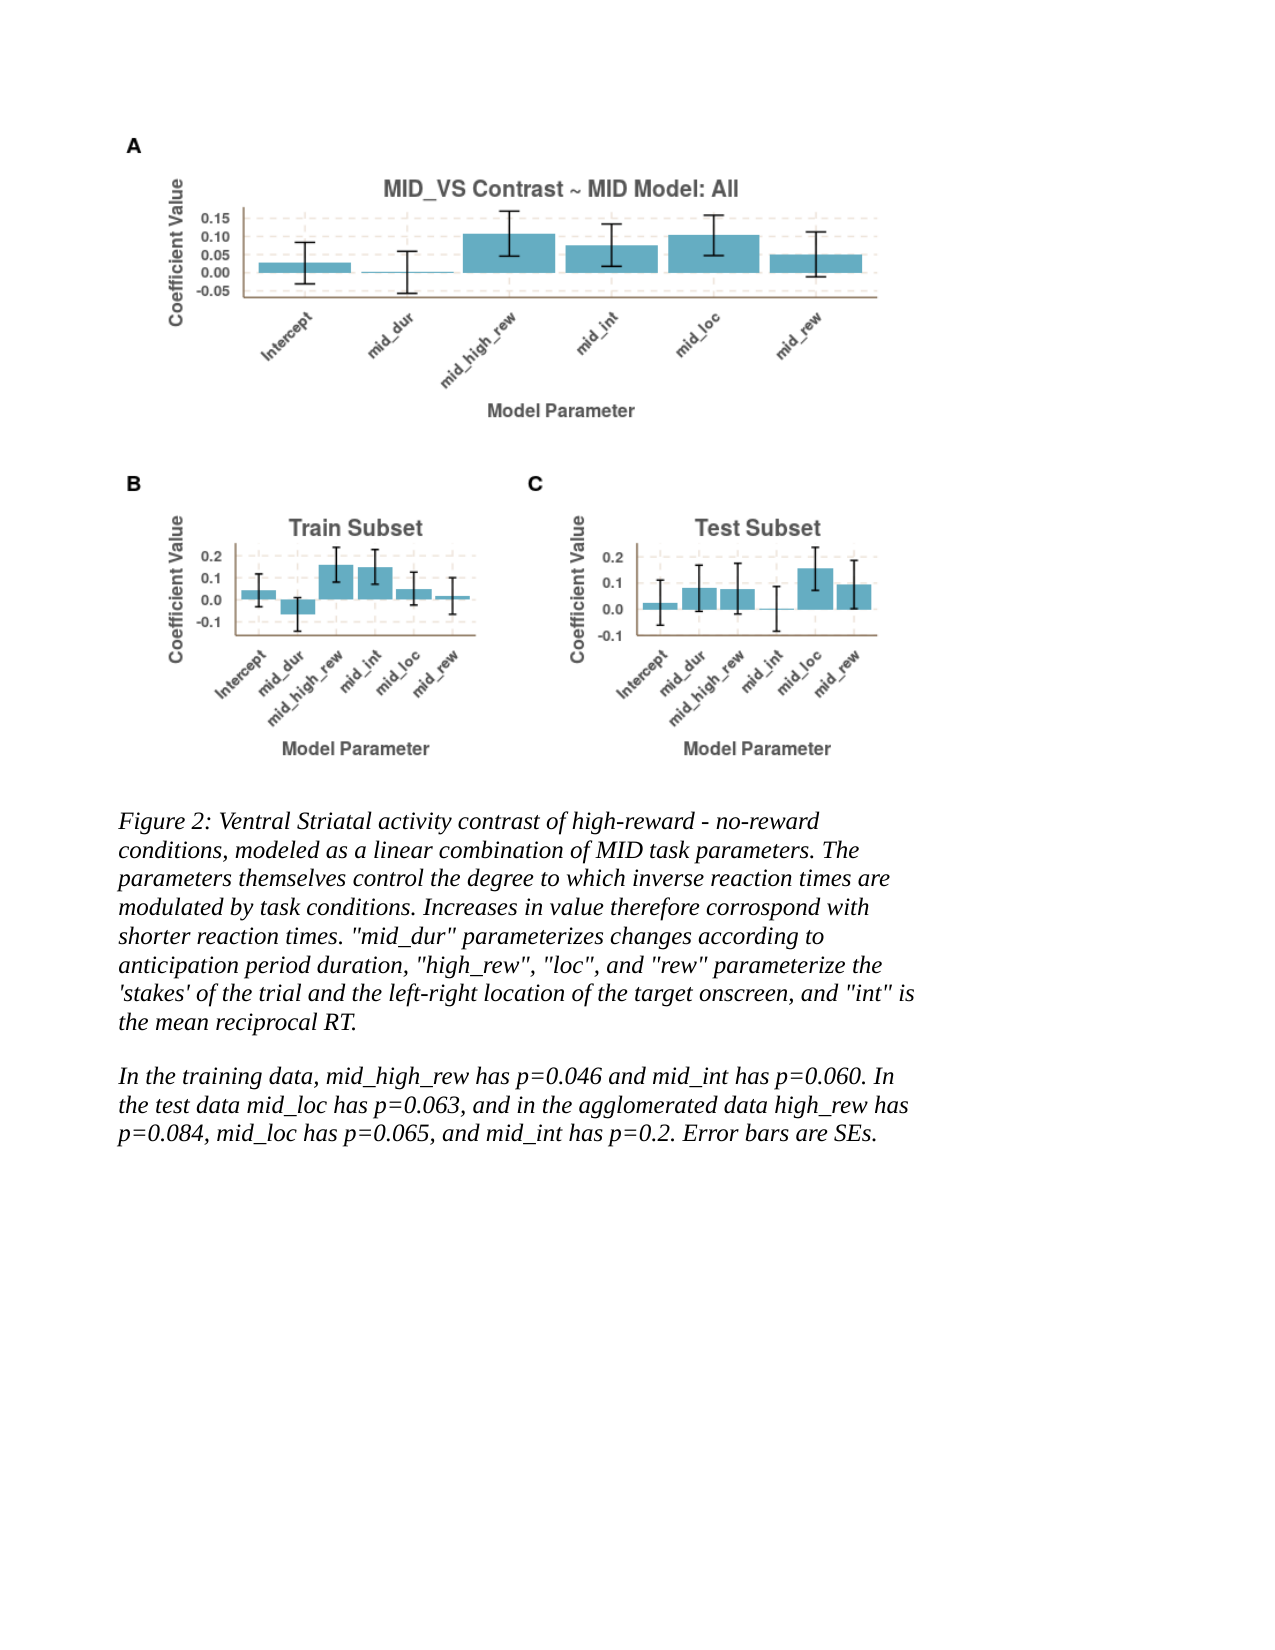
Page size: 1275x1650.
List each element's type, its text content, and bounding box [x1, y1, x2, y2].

picture [118, 130, 921, 806]
text Figure 2: Ventral Striatal activity contrast of high-reward - no-reward conditions, modeled as a linear combination of MID task parameters. The parameters themselves control the degree to which inverse reaction times are modulated by task conditions. Increases in value therefore corrospond with shorter reaction times. "mid_dur" parameterizes changes according to anticipation period duration, "high_rew", "loc", and "rew" parameterize the 'stakes' of the trial and the left-right location of the target onscreen, and "int" is the mean reciprocal RT. [118, 806, 920, 1036]
text In the training data, mid_high_rew has p=0.046 and mid_int has p=0.060. In the test data mid_loc has p=0.063, and in the agglomerated data high_rew has p=0.084, mid_loc has p=0.065, and mid_int has p=0.2. Error bars are SEs. [118, 1061, 920, 1147]
